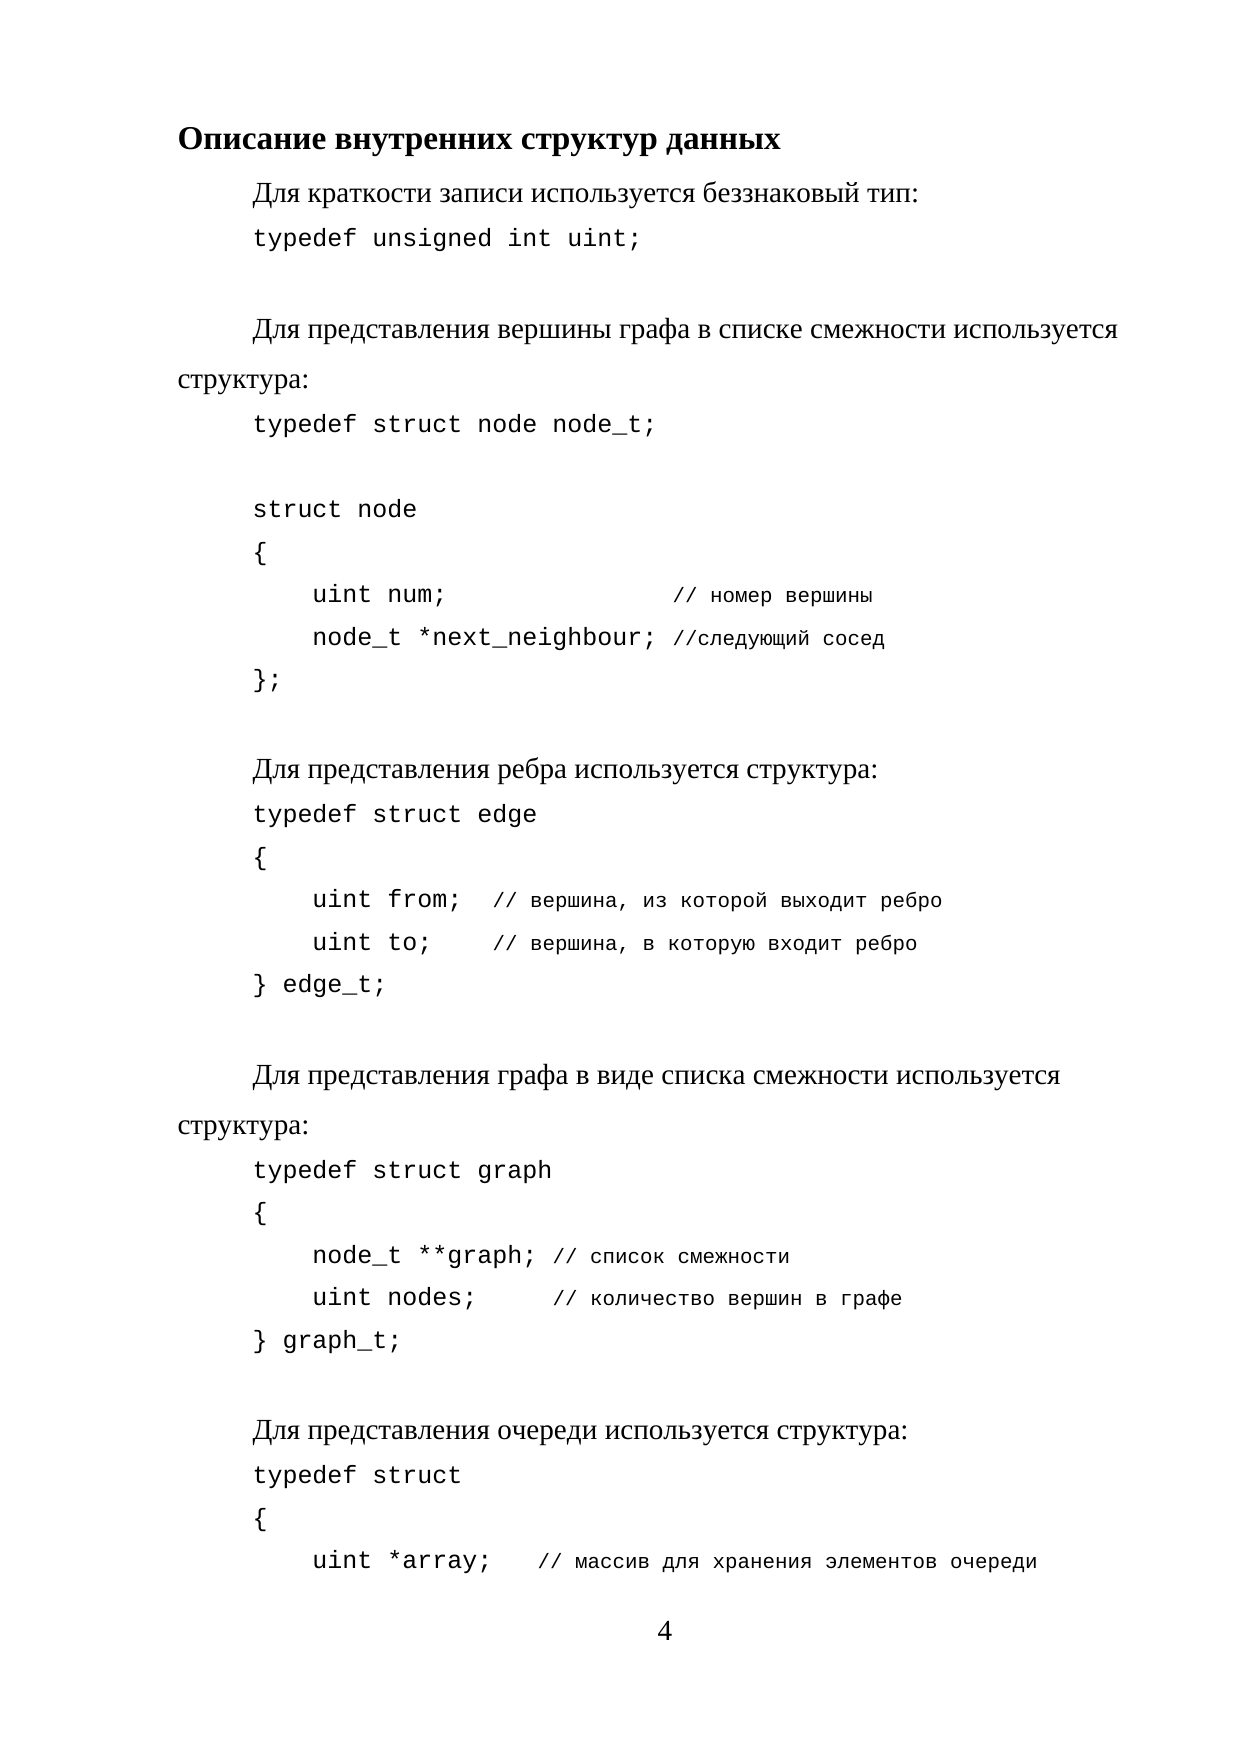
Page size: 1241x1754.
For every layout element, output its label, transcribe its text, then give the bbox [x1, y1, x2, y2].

text uint nodes; // количество вершин в графе [177, 1285, 1152, 1313]
subtitle Описание внутренних структур данных [177, 118, 1152, 156]
text }; [177, 667, 1152, 695]
text } graph_t; [177, 1327, 1152, 1356]
text typedef struct [177, 1463, 1152, 1491]
text uint *array; // массив для хранения элементов очереди [177, 1548, 1152, 1576]
text { [177, 1200, 1152, 1228]
text Для представления графа в виде списка смежности используется структура: [177, 1057, 1152, 1141]
text typedef unsigned int uint; [177, 226, 1152, 254]
text node_t **graph; // список смежности [177, 1242, 1152, 1271]
text typedef struct graph [177, 1157, 1152, 1186]
text Для краткости записи используется беззнаковый тип: [177, 176, 1152, 209]
text uint num; // номер вершины [177, 582, 1152, 610]
text typedef struct edge [177, 802, 1152, 830]
text { [177, 844, 1152, 873]
text Для представления очереди используется структура: [177, 1412, 1152, 1446]
text Для представления ребра используется структура: [177, 752, 1152, 785]
text uint to; // вершина, в которую входит ребро [177, 929, 1152, 958]
text } edge_t; [177, 972, 1152, 1000]
text uint from; // вершина, из которой выходит ребро [177, 887, 1152, 915]
text Для представления вершины графа в списке смежности используется структура: [177, 311, 1152, 395]
text node_t *next_neighbour; //следующий сосед [177, 624, 1152, 652]
text typedef struct node node_t; [177, 412, 1152, 440]
text { [177, 1505, 1152, 1534]
text { [177, 539, 1152, 567]
text struct node [177, 497, 1152, 525]
